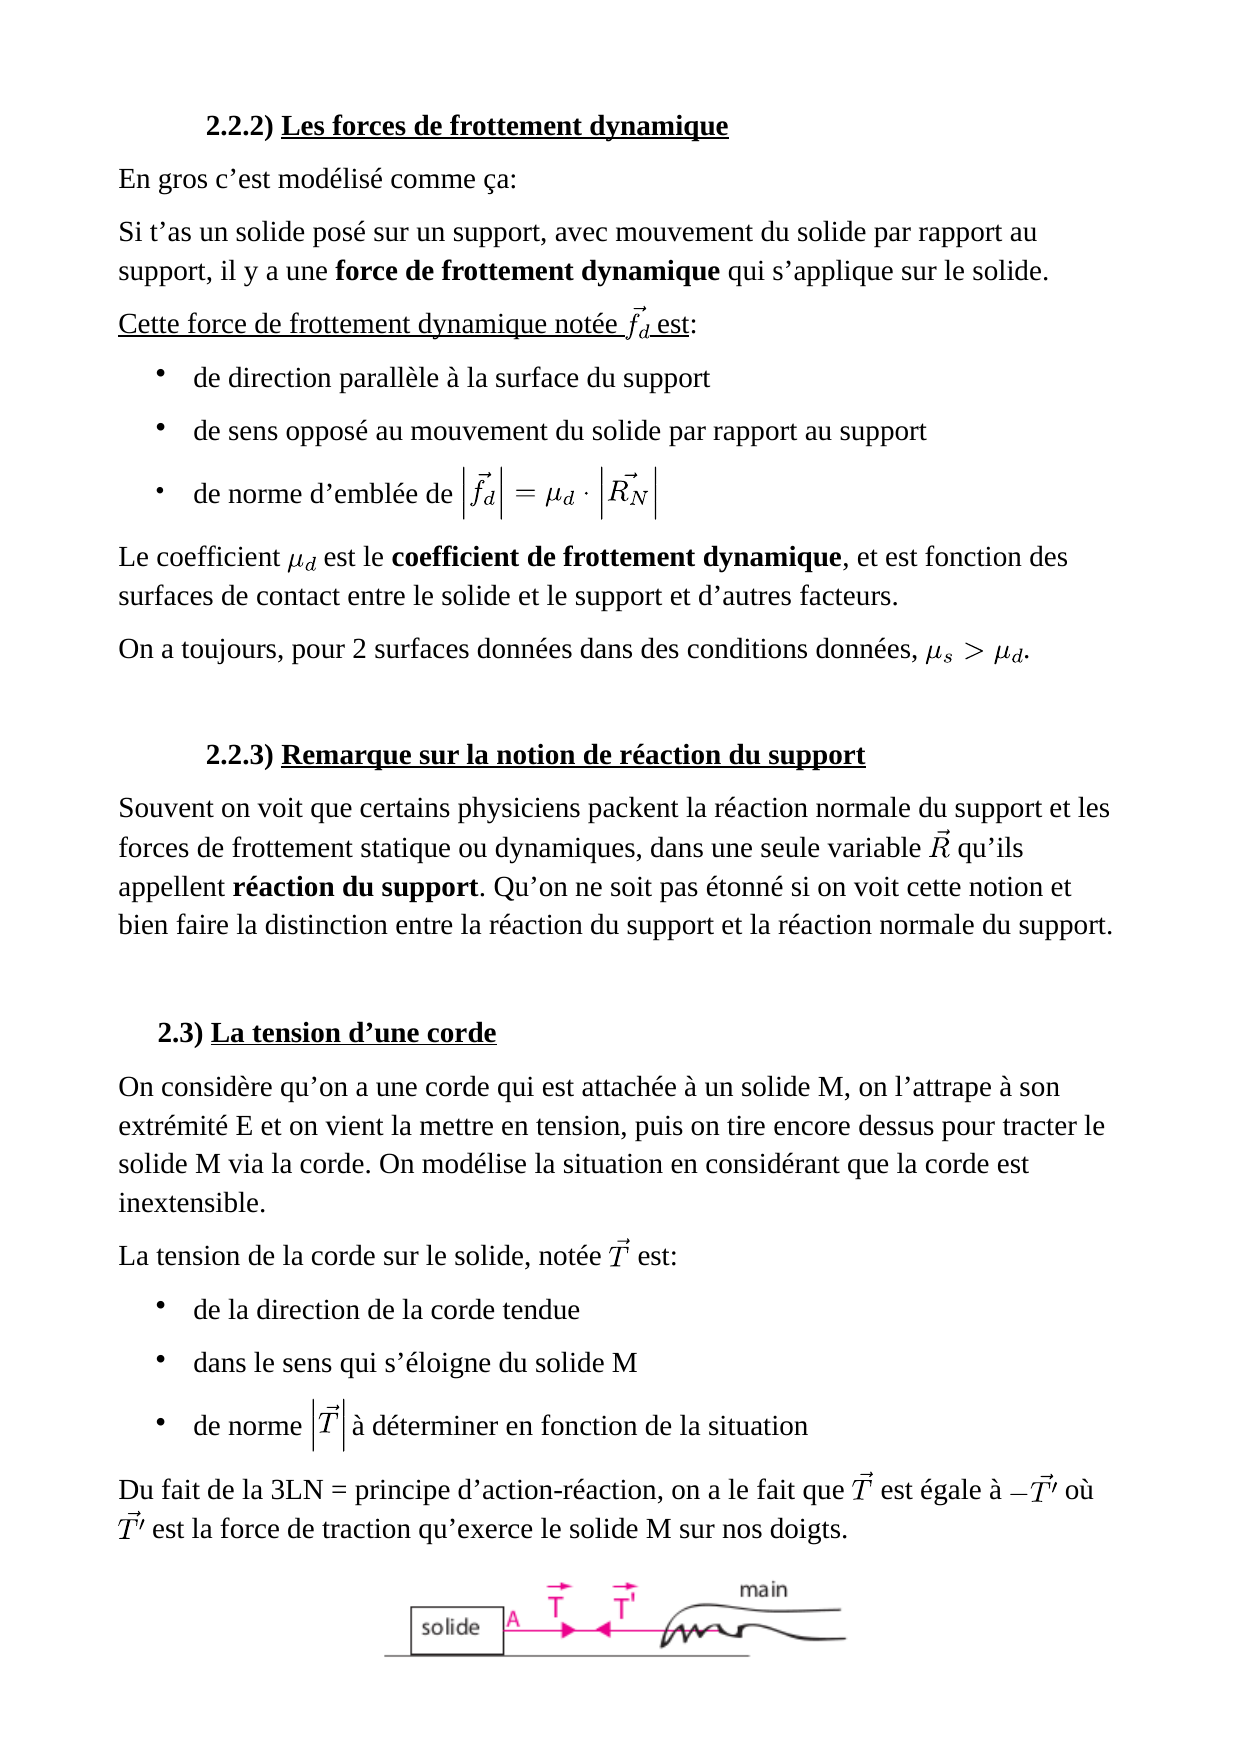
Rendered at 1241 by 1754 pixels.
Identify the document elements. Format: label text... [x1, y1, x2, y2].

text Souvent on voit que certains physiciens packent la réaction normale du support et les forces de frottement statique ou dynamiques, dans une seule variable qu’ils appellent réaction du support. Qu’on ne soit pas étonné si on voit cette notion et bien faire la distinction entre la réaction du support et la réaction normale du support. [118, 791, 1122, 941]
list de sens opposé au mouvement du solide par rapport au support [156, 413, 1122, 447]
text Si t’as un solide posé sur un support, avec mouvement du solide par rapport au support, il y a une force de frottement dynamique qui s’applique sur le solide. [118, 214, 1122, 286]
text 2.3) La tension d’une corde [118, 1014, 1122, 1049]
text Le coefficient est le coefficient de frottement dynamique, et est fonction des surfaces de contact entre le solide et le support et d’autres facteurs. [118, 539, 1122, 612]
list de norme d’emblée de [156, 466, 463, 520]
text est: [630, 306, 1122, 340]
text 2.2.3) Remarque sur la notion de réaction du support [118, 737, 1122, 771]
text On a toujours, pour 2 surfaces données dans des conditions données, . [118, 631, 1122, 665]
list de norme à déterminer en fonction de la situation [344, 1398, 1122, 1452]
list dans le sens qui s’éloigne du solide M [156, 1345, 1122, 1379]
text La tension de la corde sur le solide, notée est: [118, 1238, 1122, 1272]
list de direction parallèle à la surface du support [156, 360, 1122, 394]
text On considère qu’on a une corde qui est attachée à un solide M, on l’attrape à son extrémité E et on vient la mettre en tension, puis on tire encore dessus pour tracter le solide M via la corde. On modélise la situation en considérant que la corde est inextensible. [118, 1069, 1122, 1219]
list de la direction de la corde tendue [156, 1292, 1122, 1326]
list [656, 466, 1122, 520]
text En gros c’est modélisé comme ça: [118, 161, 1122, 194]
text Cette force de frottement dynamique notée [118, 306, 643, 335]
list de norme à déterminer en fonction de la situation [156, 1398, 312, 1452]
text Du fait de la 3LN = principe d’action-réaction, on a le fait que est égale à où est la force de traction qu’exerce le solide M sur nos doigts. [118, 1471, 1122, 1545]
picture [384, 1564, 857, 1687]
text 2.2.2) Les forces de frottement dynamique [118, 108, 1122, 141]
